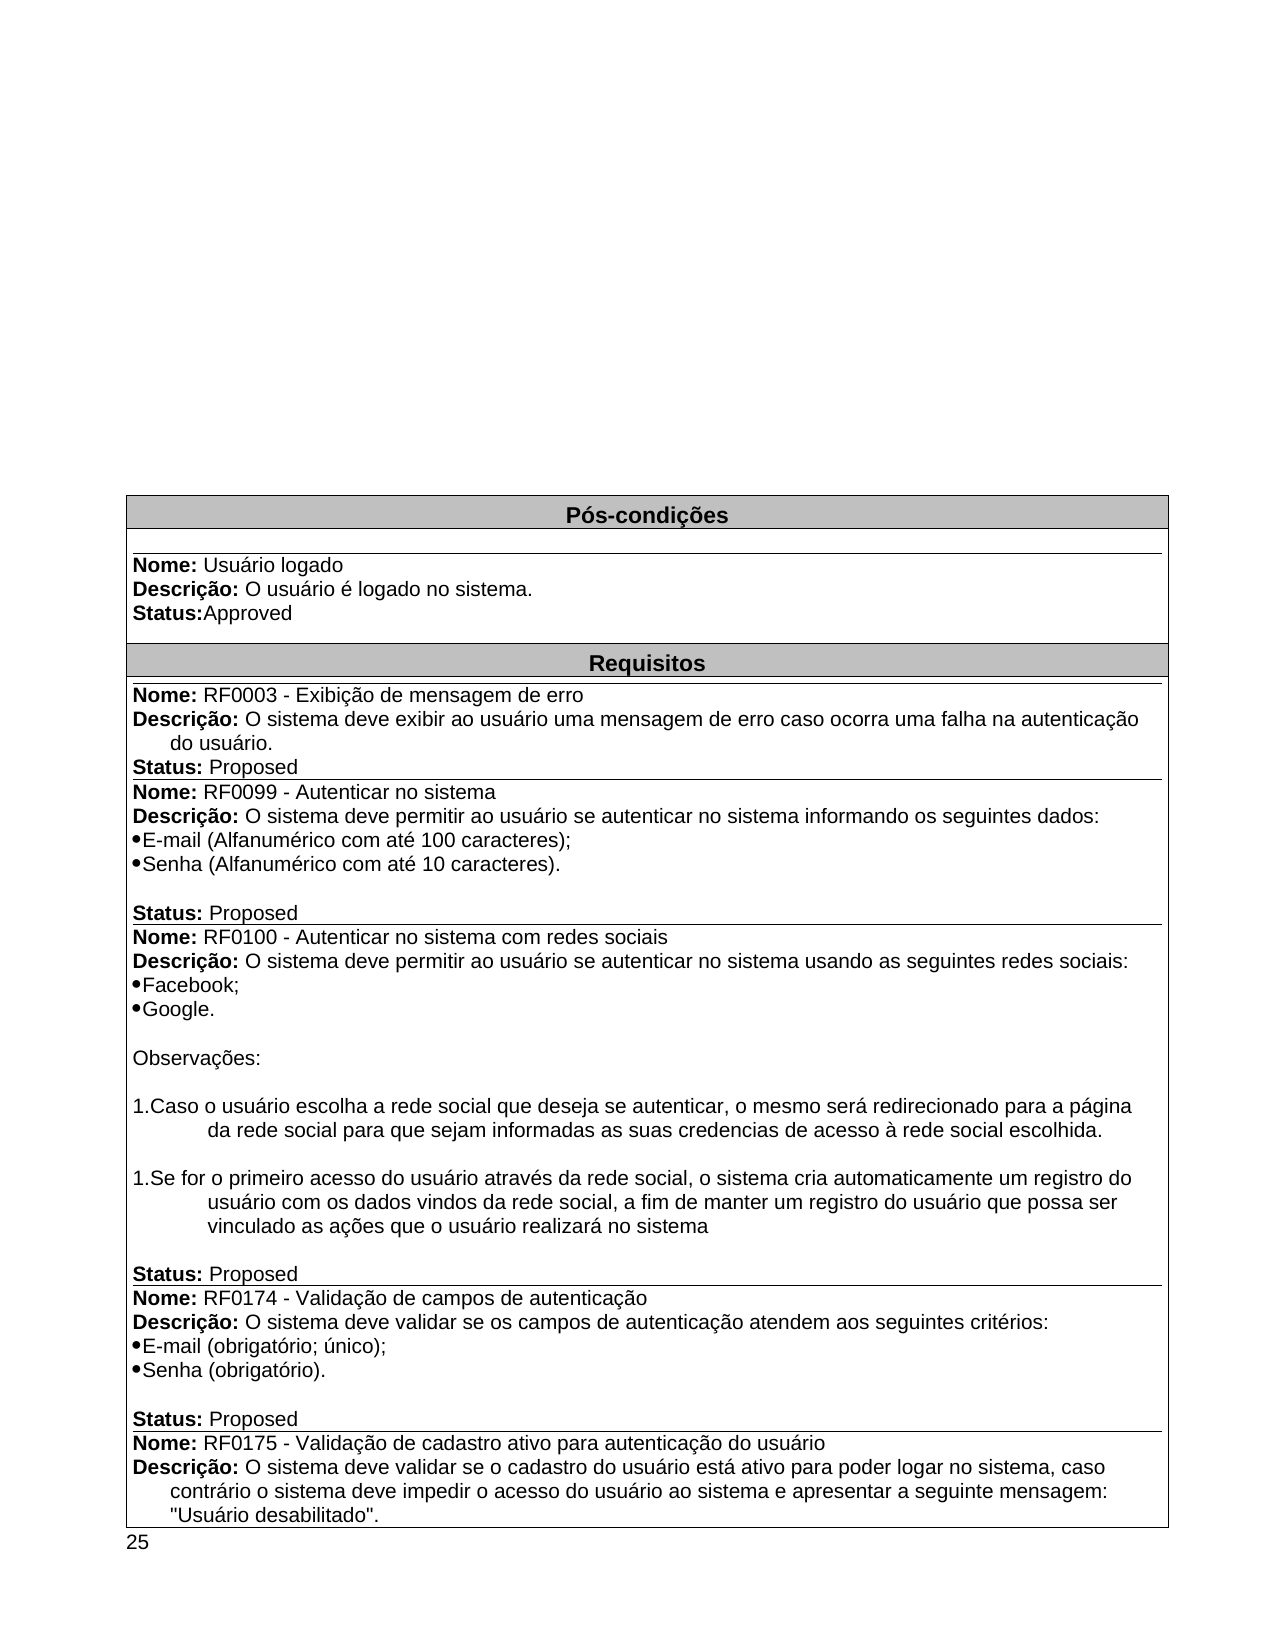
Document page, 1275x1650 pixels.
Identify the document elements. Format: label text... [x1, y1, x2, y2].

table_cell Pós-condições [127, 496, 1168, 528]
table_header Nome: RF0003 - Exibição de mensagem de erro Descrição: O sistema deve exibir ao usuário uma mensagem de erro caso ocorra uma falha na autenticação do usuário. Status: Proposed [133, 684, 1162, 779]
table_cell Nome: RF0175 - Validação de cadastro ativo para autenticação do usuário Descrição: O sistema deve validar se o cadastro do usuário está ativo para poder logar no sistema, caso contrário o sistema deve impedir o acesso do usuário ao sistema e apresentar a seguinte mensagem: "Usuário desabilitado". [133, 1432, 1162, 1527]
table_cell [127, 529, 1168, 643]
table_cell [127, 677, 1168, 1527]
table_cell Nome: RF0174 - Validação de campos de autenticação Descrição: O sistema deve validar se os campos de autenticação atendem aos seguintes critérios: E-mail (obrigatório; único); Senha (obrigatório). Status: Proposed [133, 1286, 1162, 1431]
table_cell Requisitos [127, 644, 1168, 676]
table_header Nome: Usuário logado Descrição: O usuário é logado no sistema. Status:Approved [133, 554, 1162, 625]
table_cell Nome: RF0099 - Autenticar no sistema Descrição: O sistema deve permitir ao usuário se autenticar no sistema informando os seguintes dados: E-mail (Alfanumérico com até 100 caracteres); Senha (Alfanumérico com até 10 caracteres). Status: Proposed [133, 780, 1162, 924]
table_cell Nome: RF0100 - Autenticar no sistema com redes sociais Descrição: O sistema deve permitir ao usuário se autenticar no sistema usando as seguintes redes sociais: Facebook; Google. Observações: Caso o usuário escolha a rede social que deseja se autenticar, o mesmo será redirecionado para a página da rede social para que sejam informadas as suas credencias de acesso à rede social escolhida. Se for o primeiro acesso do usuário através da rede social, o sistema cria automaticamente um registro do usuário com os dados vindos da rede social, a fim de manter um registro do usuário que possa ser vinculado as ações que o usuário realizará no sistema Status: Proposed [133, 925, 1162, 1285]
